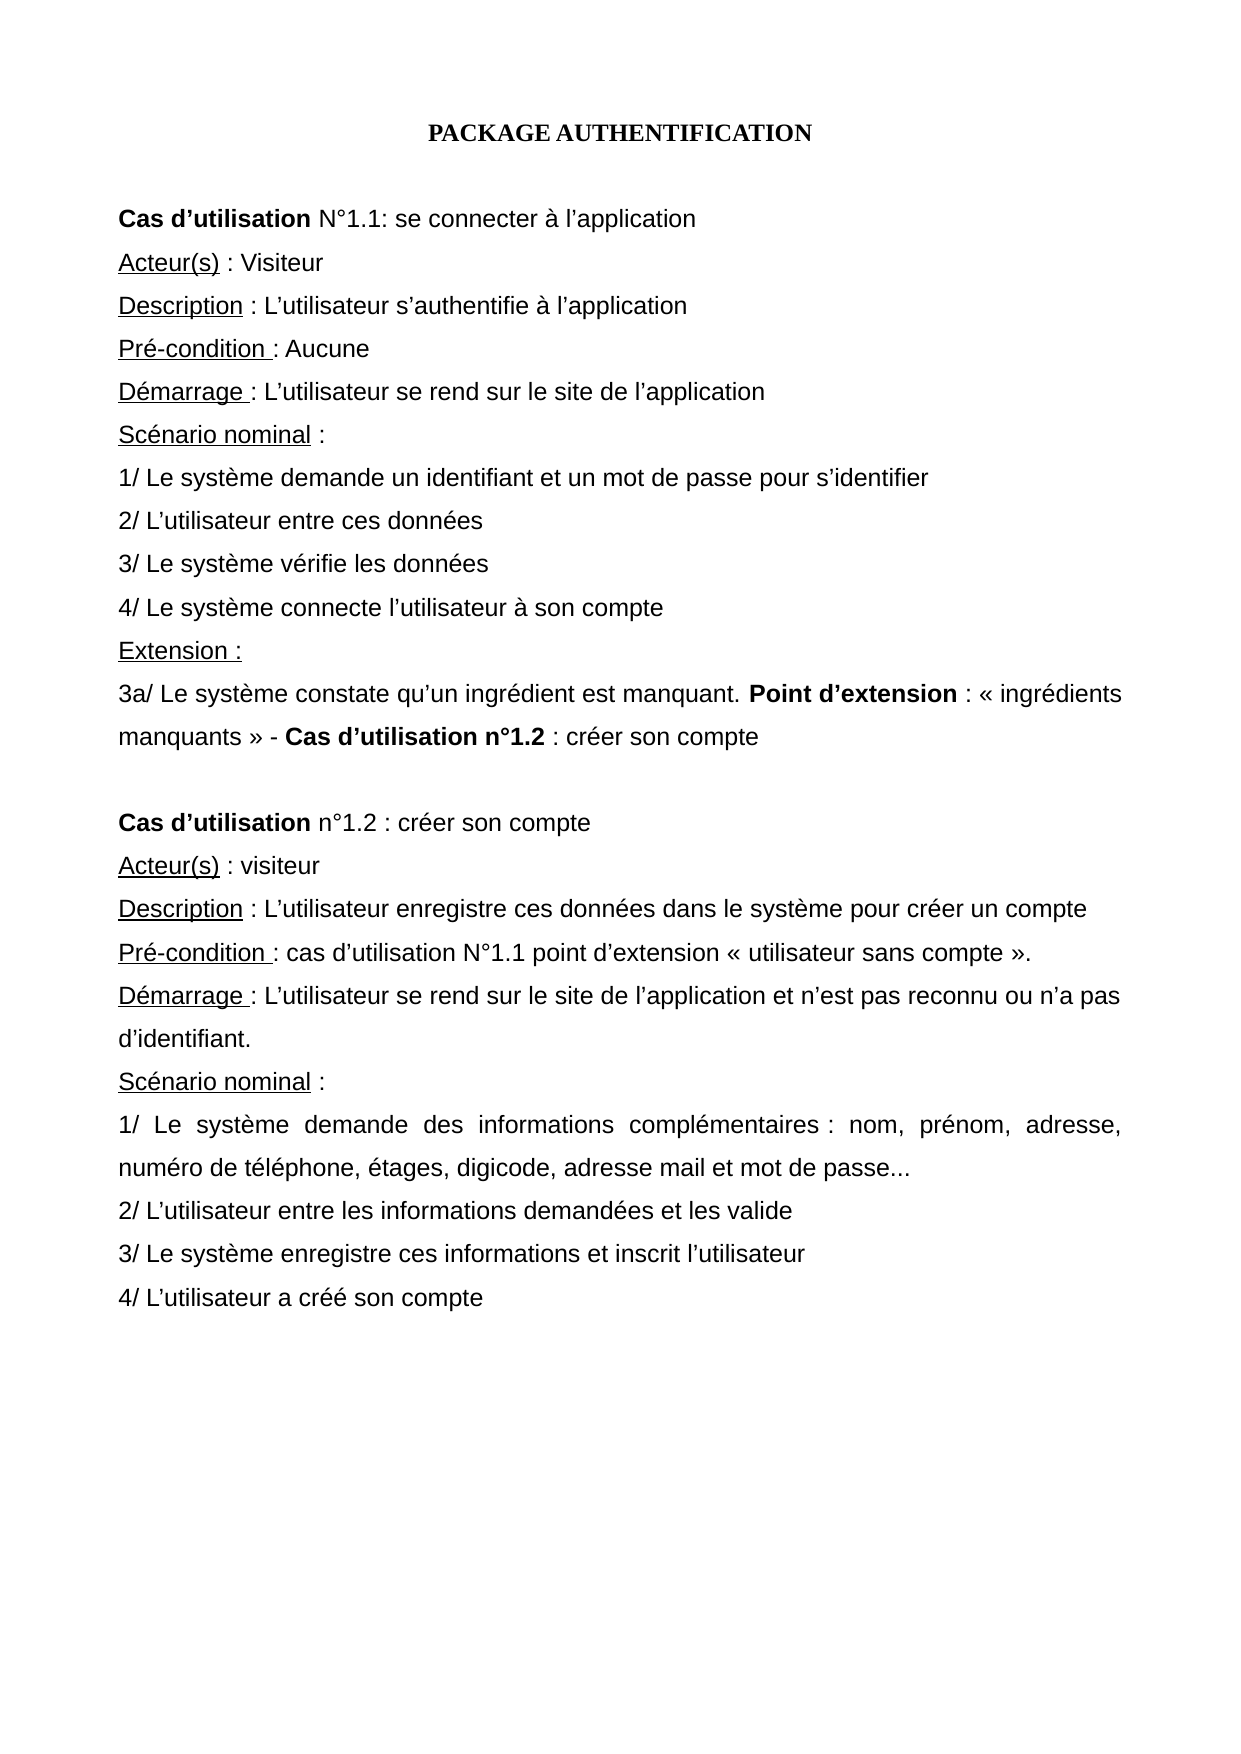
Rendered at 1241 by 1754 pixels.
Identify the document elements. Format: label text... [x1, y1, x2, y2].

text 3/ Le système vérifie les données [118, 549, 1122, 578]
text 1/ Le système demande un identifiant et un mot de passe pour s’identifier [118, 463, 1122, 492]
text Scénario nominal : [118, 420, 1122, 449]
text 2/ L’utilisateur entre les informations demandées et les valide [118, 1196, 1122, 1225]
text Description : L’utilisateur enregistre ces données dans le système pour créer un compte [118, 894, 1122, 923]
text PACKAGE AUTHENTIFICATION [118, 118, 1122, 147]
text 4/ Le système connecte l’utilisateur à son compte [118, 592, 1122, 621]
text 2/ L’utilisateur entre ces données [118, 506, 1122, 535]
text 4/ L’utilisateur a créé son compte [118, 1282, 1122, 1311]
text Acteur(s) : visiteur [118, 851, 1122, 880]
text Pré-condition : Aucune [118, 334, 1122, 362]
text 3/ Le système enregistre ces informations et inscrit l’utilisateur [118, 1239, 1122, 1268]
text Extension : [118, 636, 1122, 664]
text Pré-condition : cas d’utilisation N°1.1 point d’extension « utilisateur sans compte ». [118, 937, 1122, 966]
text Démarrage : L’utilisateur se rend sur le site de l’application et n’est pas reconnu ou n’a pas d’identifiant. [118, 981, 1122, 1052]
text Description : L’utilisateur s’authentifie à l’application [118, 291, 1122, 319]
text 1/ Le système demande des informations complémentaires : nom, prénom, adresse, numéro de téléphone, étages, digicode, adresse mail et mot de passe... [118, 1110, 1122, 1182]
text Démarrage : L’utilisateur se rend sur le site de l’application [118, 377, 1122, 406]
text 3a/ Le système constate qu’un ingrédient est manquant. Point d’extension : « ingrédients manquants » - Cas d’utilisation n°1.2 : créer son compte [118, 679, 1122, 751]
text Cas d’utilisation N°1.1: se connecter à l’application [118, 204, 1122, 233]
text Acteur(s) : Visiteur [118, 247, 1122, 276]
text Cas d’utilisation n°1.2 : créer son compte [118, 808, 1122, 837]
text Scénario nominal : [118, 1067, 1122, 1096]
